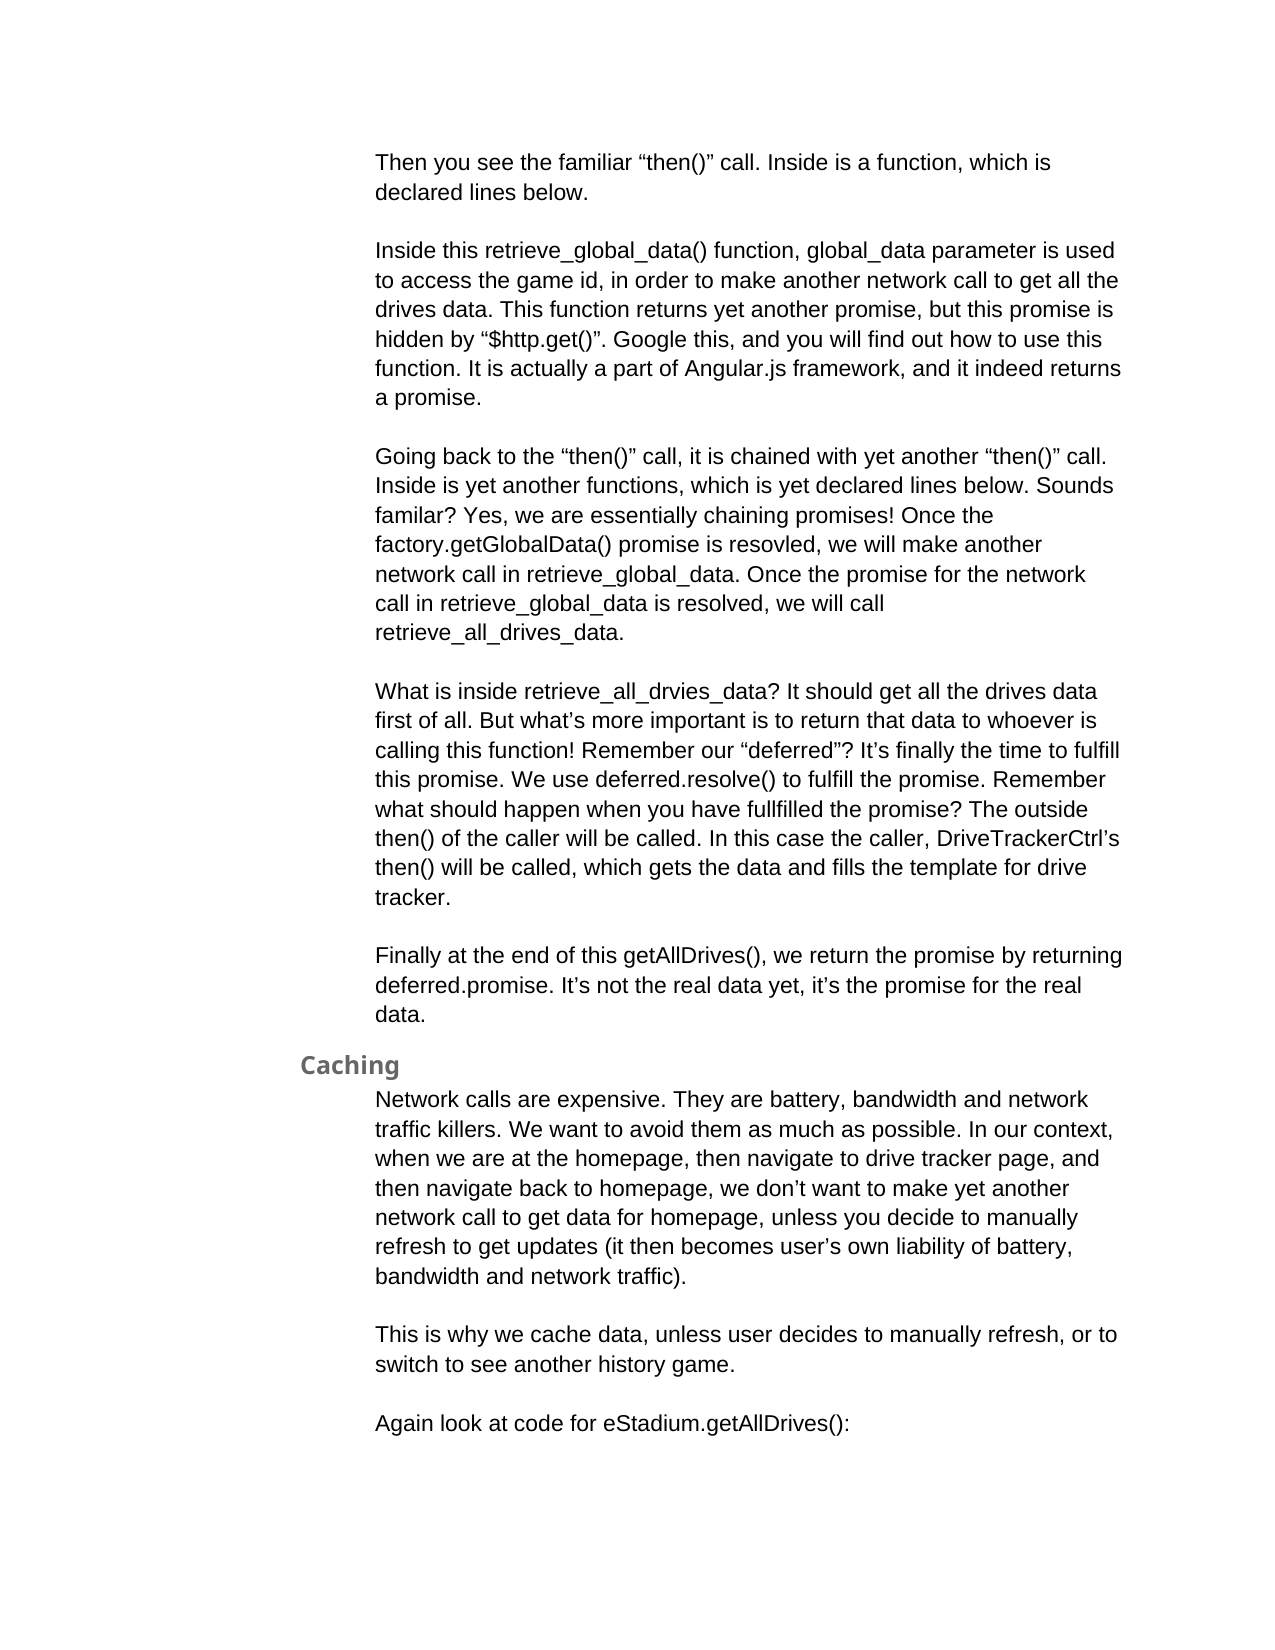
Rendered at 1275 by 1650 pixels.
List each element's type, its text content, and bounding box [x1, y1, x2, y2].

subtitle Caching [150, 1048, 1125, 1082]
text Network calls are expensive. They are battery, bandwidth and network traffic killers. We want to avoid them as much as possible. In our context, when we are at the homepage, then navigate to drive tracker page, and then navigate back to homepage, we don’t want to make yet another network call to get data for homepage, unless you decide to manually refresh to get updates (it then becomes user’s own liability of battery, bandwidth and network traffic). [375, 1087, 1125, 1289]
text Again look at code for eStadium.getAllDrives(): [375, 1410, 1125, 1436]
text Then you see the familiar “then()” call. Inside is a function, which is declared lines below. [375, 150, 1125, 205]
text What is inside retrieve_all_drvies_data? It should get all the drives data first of all. But what’s more important is to return that data to whoever is calling this function! Remember our “deferred”? It’s finally the time to fulfill this promise. We use deferred.resolve() to fulfill the promise. Remember what should happen when you have fullfilled the promise? The outside then() of the caller will be called. In this case the caller, DriveTrackerCtrl’s then() will be called, which gets the data and fills the template for drive tracker. [375, 679, 1125, 910]
text Finally at the end of this getAllDrives(), we return the promise by returning deferred.promise. It’s not the real data yet, it’s the promise for the real data. [375, 943, 1125, 1027]
text Inside this retrieve_global_data() function, global_data parameter is used to access the game id, in order to make another network call to get all the drives data. This function returns yet another promise, but this promise is hidden by “$http.get()”. Google this, and you will find out how to use this function. It is actually a part of Angular.js framework, and it indeed returns a promise. [375, 238, 1125, 411]
text This is why we cache data, unless user decides to manually refresh, or to switch to see another history game. [375, 1322, 1125, 1377]
text Going back to the “then()” call, it is chained with yet another “then()” call. Inside is yet another functions, which is yet declared lines below. Sounds familar? Yes, we are essentially chaining promises! Once the factory.getGlobalData() promise is resovled, we will make another network call in retrieve_global_data. Once the promise for the network call in retrieve_global_data is resolved, we will call retrieve_all_drives_data. [375, 444, 1125, 646]
